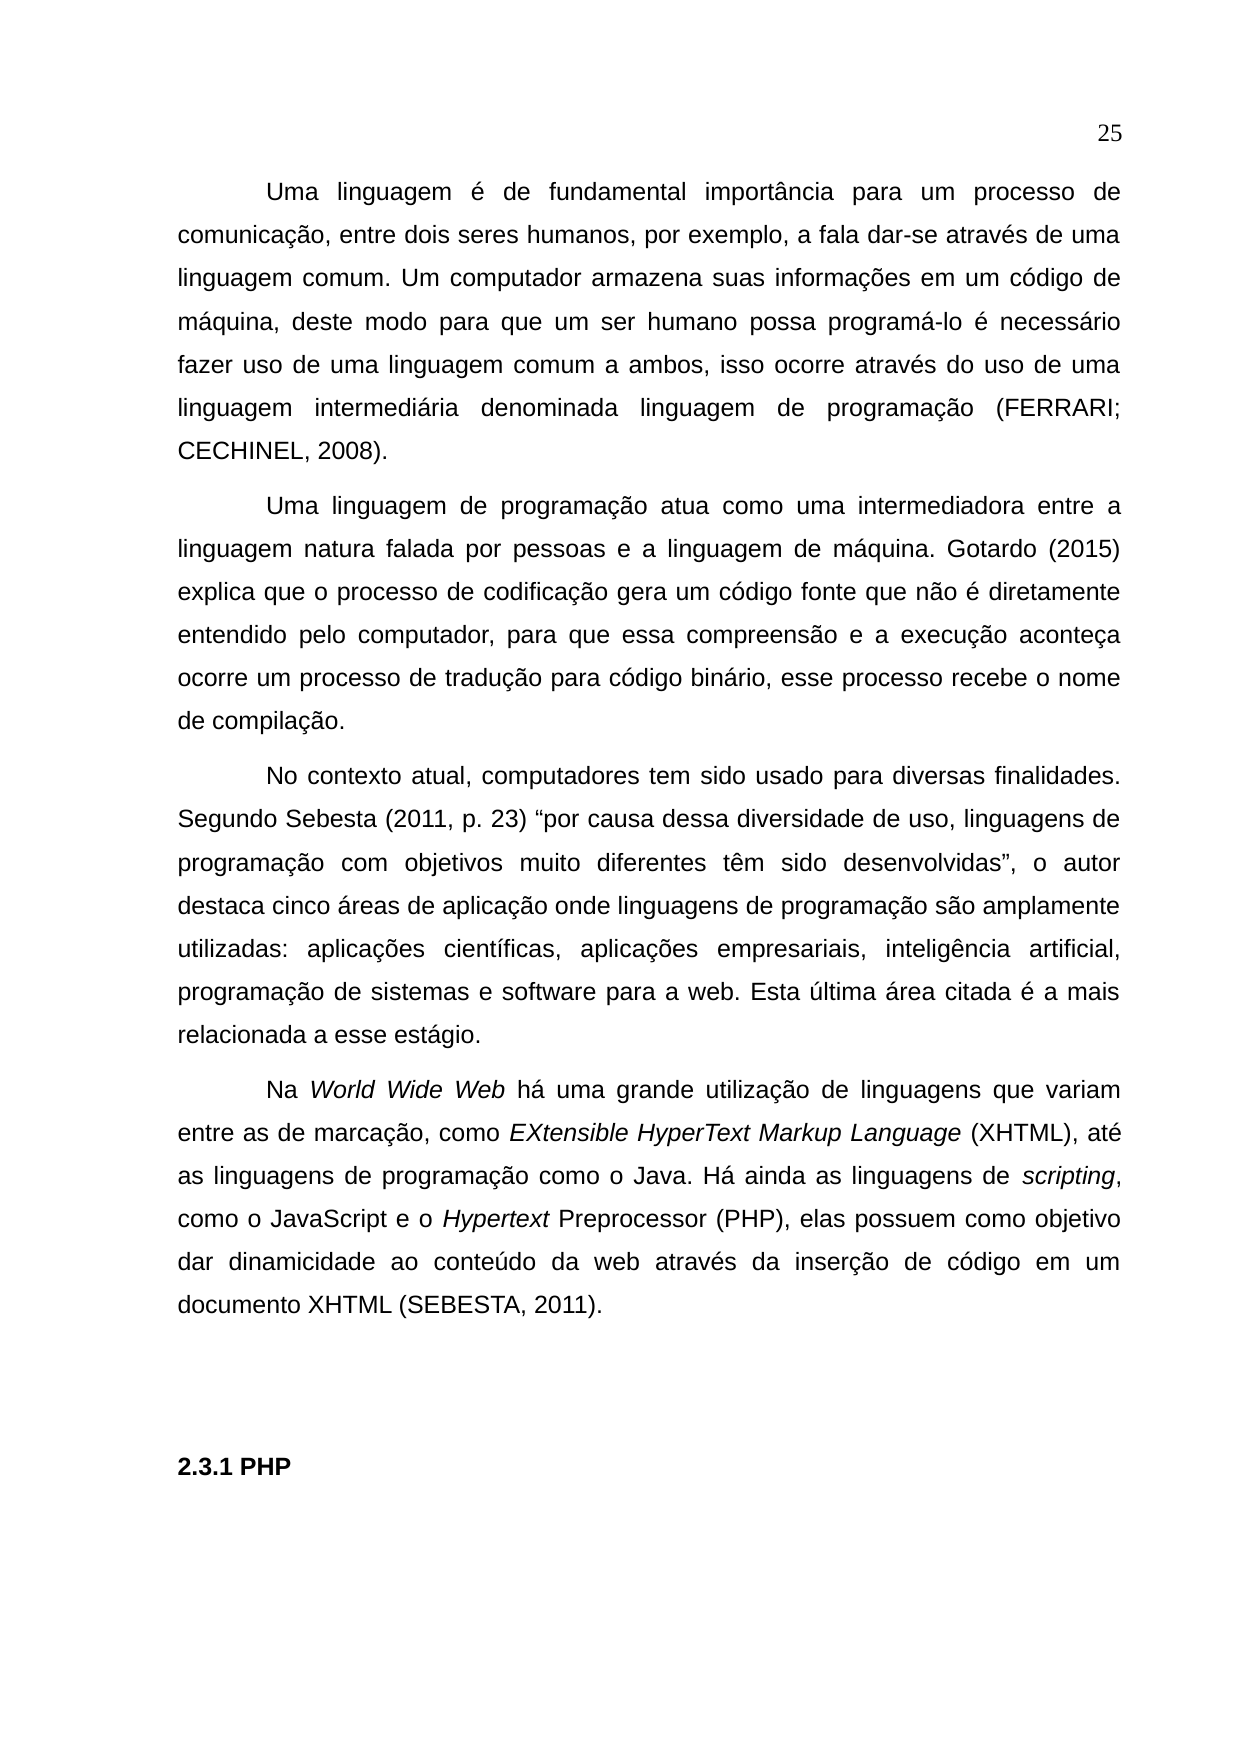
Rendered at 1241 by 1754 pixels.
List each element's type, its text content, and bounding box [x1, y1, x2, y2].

text Uma linguagem é de fundamental importância para um processo de comunicação, entre dois seres humanos, por exemplo, a fala dar-se através de uma linguagem comum. Um computador armazena suas informações em um código de máquina, deste modo para que um ser humano possa programá-lo é necessário fazer uso de uma linguagem comum a ambos, isso ocorre através do uso de uma linguagem intermediária denominada linguagem de programação (FERRARI; CECHINEL, 2008). [177, 177, 1122, 464]
text Na World Wide Web há uma grande utilização de linguagens que variam entre as de marcação, como EXtensible HyperText Markup Language (XHTML), até as linguagens de programação como o Java. Há ainda as linguagens de scripting, como o JavaScript e o Hypertext Preprocessor (PHP), elas possuem como objetivo dar dinamicidade ao conteúdo da web através da inserção de código em um documento XHTML (SEBESTA, 2011). [177, 1075, 1122, 1319]
text 2.3.1 PHP [177, 1452, 1122, 1481]
text Uma linguagem de programação atua como uma intermediadora entre a linguagem natura falada por pessoas e a linguagem de máquina. Gotardo (2015) explica que o processo de codificação gera um código fonte que não é diretamente entendido pelo computador, para que essa compreensão e a execução aconteça ocorre um processo de tradução para código binário, esse processo recebe o nome de compilação. [177, 491, 1122, 735]
text No contexto atual, computadores tem sido usado para diversas finalidades. Segundo Sebesta (2011, p. 23) “por causa dessa diversidade de uso, linguagens de programação com objetivos muito diferentes têm sido desenvolvidas”, o autor destaca cinco áreas de aplicação onde linguagens de programação são amplamente utilizadas: aplicações científicas, aplicações empresariais, inteligência artificial, programação de sistemas e software para a web. Esta última área citada é a mais relacionada a esse estágio. [177, 761, 1122, 1049]
